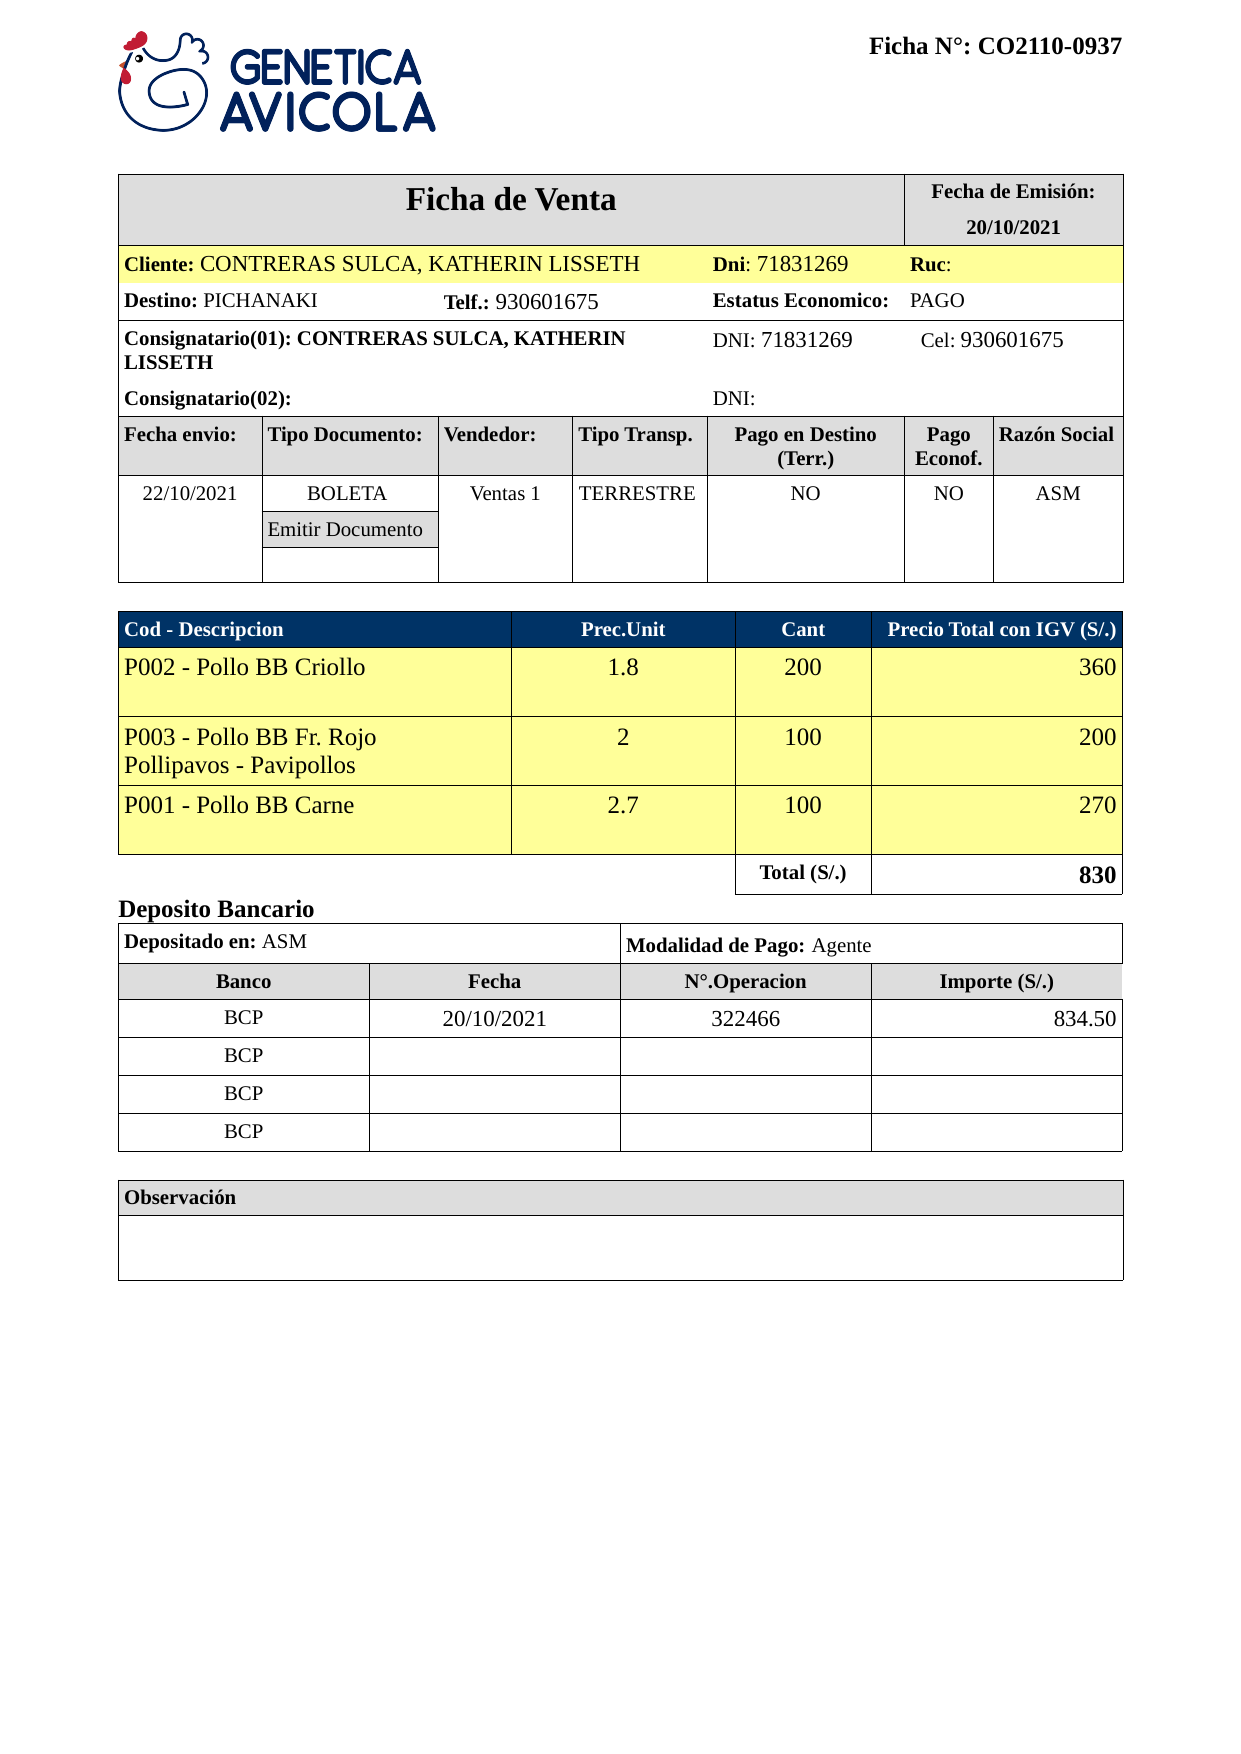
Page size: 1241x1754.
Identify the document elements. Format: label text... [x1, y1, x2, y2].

table_cell Consignatario(01): CONTRERAS SULCA, KATHERIN LISSETH [119, 321, 707, 380]
table_cell [119, 1216, 1123, 1279]
table_cell Cliente: CONTRERAS SULCA, KATHERIN LISSETH [119, 246, 707, 283]
table_header Fecha de Emisión: [905, 175, 1123, 209]
table_header Observación [119, 1181, 1123, 1215]
table_header Cod - Descripcion [119, 612, 511, 647]
table_header Cant [736, 612, 871, 647]
table_cell 20/10/2021 [905, 209, 1123, 245]
table_cell DNI: [707, 380, 1123, 416]
table_cell Importe (S/.) [872, 964, 1122, 999]
table_cell P003 - Pollo BB Fr. Rojo Pollipavos - Pavipollos [119, 717, 511, 785]
table_cell 20/10/2021 [370, 1000, 620, 1037]
table_cell 360 [872, 648, 1122, 716]
table_cell Razón Social [994, 417, 1123, 475]
table_cell ASM [994, 476, 1123, 582]
table_cell 22/10/2021 [119, 476, 262, 582]
table_cell 2 [512, 717, 735, 785]
table_cell [621, 1076, 871, 1113]
table_cell Destino: PICHANAKI [119, 283, 438, 320]
table_cell [872, 1076, 1122, 1113]
table_cell 100 [736, 786, 871, 854]
table_cell [872, 1038, 1122, 1075]
table_cell Total (S/.) [736, 855, 871, 894]
table_cell Emitir Documento [263, 512, 438, 547]
table_cell [118, 855, 511, 894]
table_cell [370, 1114, 620, 1151]
table_cell Consignatario(02): [119, 380, 707, 416]
table_cell Ventas 1 [439, 476, 572, 582]
table_cell Vendedor: [439, 417, 572, 475]
table_cell [872, 1114, 1122, 1151]
table_cell Tipo Transp. [573, 417, 707, 475]
table_cell [370, 1076, 620, 1113]
table_cell 322466 [621, 1000, 871, 1037]
table_cell Cel: 930601675 [915, 321, 1123, 380]
table_cell [263, 548, 438, 582]
table_cell [621, 1038, 871, 1075]
table_cell 1.8 [512, 648, 735, 716]
table_cell Fecha envio: [119, 417, 262, 475]
table_cell BCP [119, 1114, 369, 1151]
table_cell Banco [119, 964, 369, 999]
table_cell N°.Operacion [621, 964, 871, 999]
table_cell 270 [872, 786, 1122, 854]
table_cell BCP [119, 1000, 369, 1037]
table_header Prec.Unit [512, 612, 735, 647]
table_cell Estatus Economico: [707, 283, 904, 320]
table_cell Tipo Documento: [263, 417, 438, 475]
table_header Precio Total con IGV (S/.) [872, 612, 1122, 647]
table_cell NO [905, 476, 993, 582]
table_cell P001 - Pollo BB Carne [119, 786, 511, 854]
table_header Modalidad de Pago: Agente [621, 924, 1122, 963]
table_cell 2.7 [512, 786, 735, 854]
table_cell [621, 1114, 871, 1151]
table_cell Fecha [370, 964, 620, 999]
table_cell Dni: 71831269 [707, 246, 904, 283]
table_cell DNI: 71831269 [707, 321, 915, 380]
table_cell TERRESTRE [573, 476, 707, 582]
table_cell 200 [872, 717, 1122, 785]
table_cell PAGO [904, 283, 1123, 320]
table_cell 200 [736, 648, 871, 716]
picture [118, 31, 436, 132]
table_cell NO [708, 476, 904, 582]
table_header Ficha de Venta [119, 175, 904, 245]
table_cell 830 [872, 855, 1122, 894]
text Deposito Bancario [118, 894, 1122, 923]
table_cell BCP [119, 1076, 369, 1113]
table_cell BOLETA [263, 476, 438, 511]
table_cell 100 [736, 717, 871, 785]
table_cell Pago en Destino (Terr.) [708, 417, 904, 475]
table_cell [370, 1038, 620, 1075]
table_cell P002 - Pollo BB Criollo [119, 648, 511, 716]
table_cell [511, 855, 735, 894]
table_cell Ruc: [904, 246, 1123, 283]
table_header Depositado en: ASM [119, 924, 620, 963]
table_cell 834.50 [872, 1000, 1122, 1037]
table_cell Pago Econof. [905, 417, 993, 475]
table_cell Telf.: 930601675 [438, 283, 707, 320]
table_cell BCP [119, 1038, 369, 1075]
